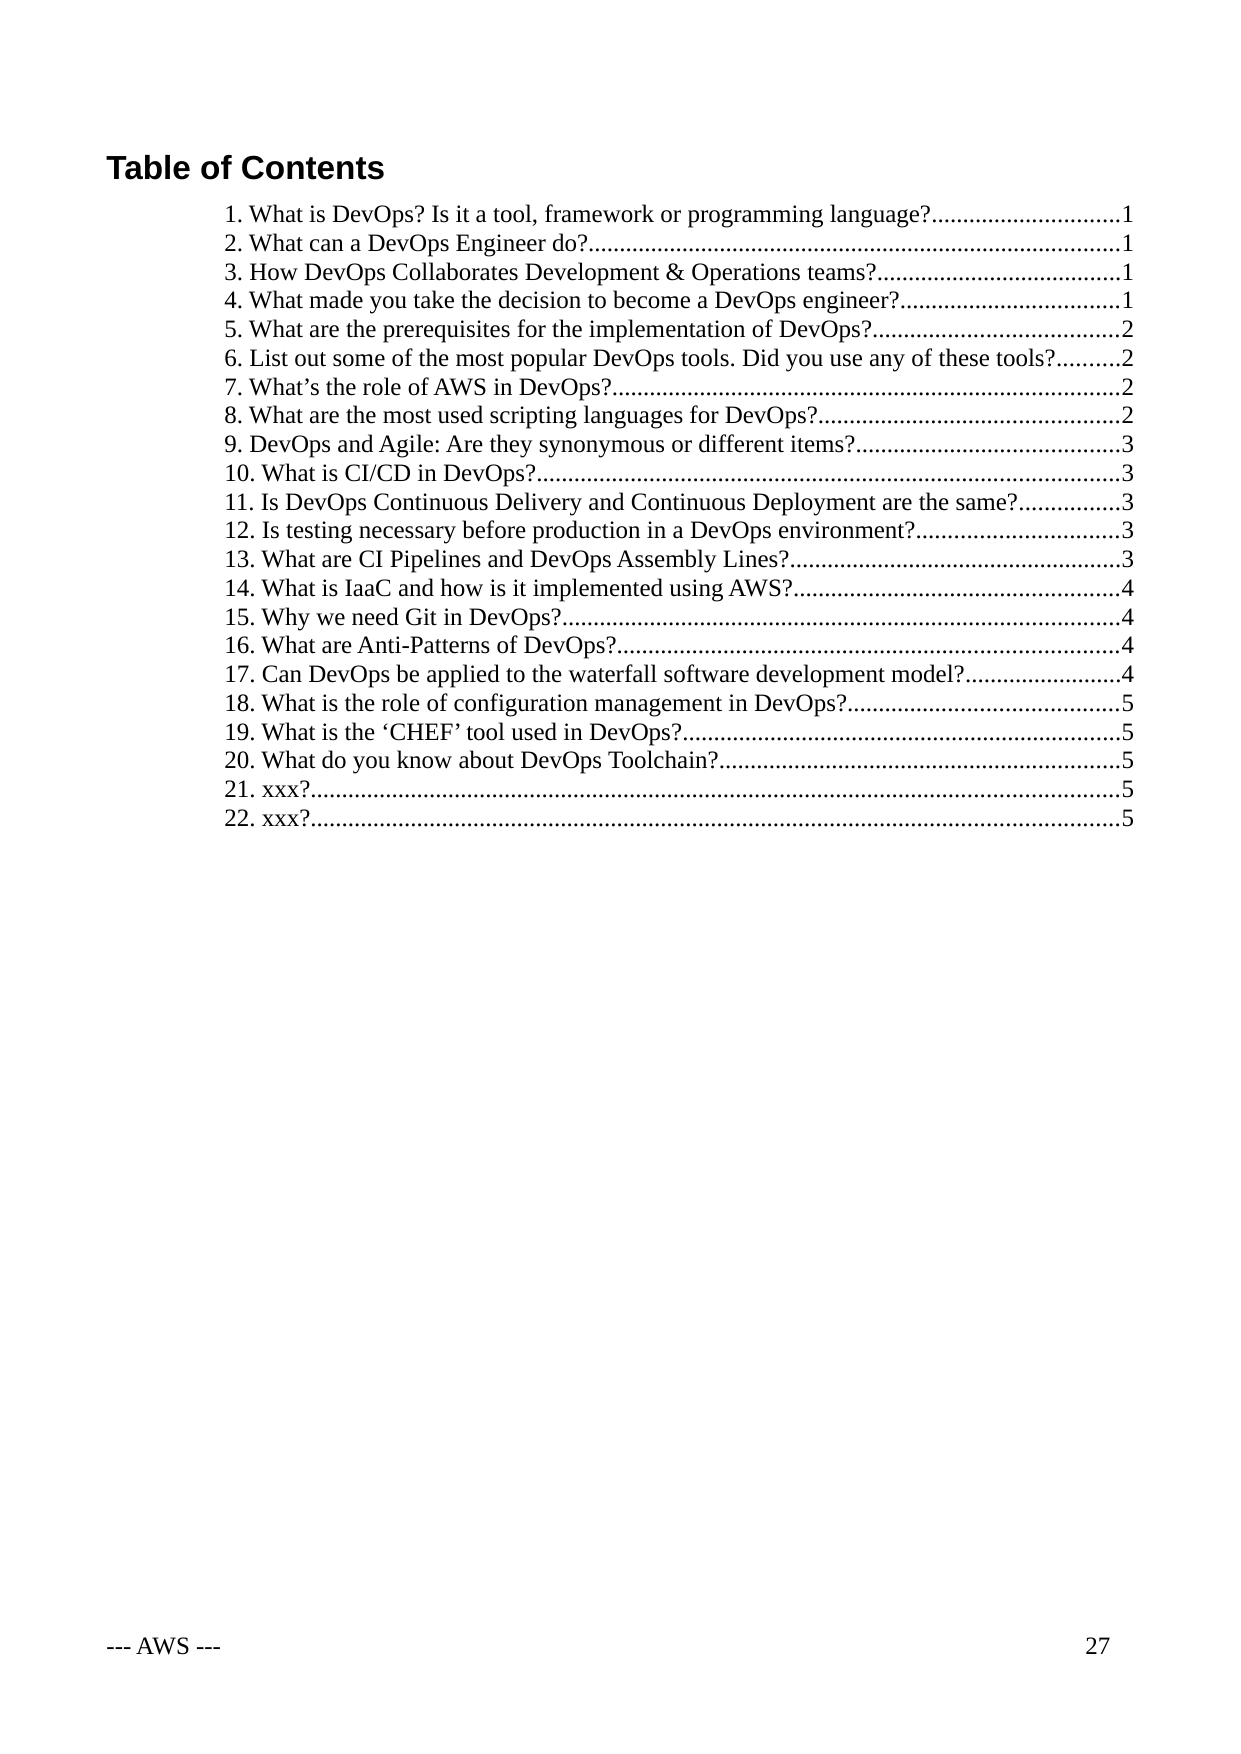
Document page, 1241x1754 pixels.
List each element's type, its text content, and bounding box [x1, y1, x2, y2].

text 22. xxx? 5 [224, 803, 1134, 832]
text 12. Is testing necessary before production in a DevOps environment? 3 [224, 515, 1134, 544]
text 9. DevOps and Agile: Are they synonymous or different items? 3 [224, 429, 1134, 458]
text 7. What’s the role of AWS in DevOps? 2 [224, 372, 1134, 400]
text 14. What is IaaC and how is it implemented using AWS? 4 [224, 573, 1134, 602]
text 19. What is the ‘CHEF’ tool used in DevOps? 5 [224, 717, 1134, 745]
text 4. What made you take the decision to become a DevOps engineer? 1 [224, 285, 1134, 314]
text 11. Is DevOps Continuous Delivery and Continuous Deployment are the same? 3 [224, 487, 1134, 515]
text 15. Why we need Git in DevOps? 4 [224, 602, 1134, 630]
text 21. xxx? 5 [224, 774, 1134, 803]
text 10. What is CI/CD in DevOps? 3 [224, 458, 1134, 487]
text 20. What do you know about DevOps Toolchain? 5 [224, 745, 1134, 774]
text 6. List out some of the most popular DevOps tools. Did you use any of these tools? 2 [224, 343, 1134, 372]
text 5. What are the prerequisites for the implementation of DevOps? 2 [224, 314, 1134, 343]
text 3. How DevOps Collaborates Development & Operations teams? 1 [224, 257, 1134, 285]
text 8. What are the most used scripting languages for DevOps? 2 [224, 400, 1134, 429]
text 1. What is DevOps? Is it a tool, framework or programming language? 1 [224, 199, 1134, 228]
text 17. Can DevOps be applied to the waterfall software development model? 4 [224, 659, 1134, 688]
text 18. What is the role of configuration management in DevOps? 5 [224, 688, 1134, 717]
text 16. What are Anti-Patterns of DevOps? 4 [224, 630, 1134, 659]
text 2. What can a DevOps Engineer do? 1 [224, 228, 1134, 257]
subtitle Table of Contents [106, 148, 1134, 187]
text 13. What are CI Pipelines and DevOps Assembly Lines? 3 [224, 544, 1134, 573]
